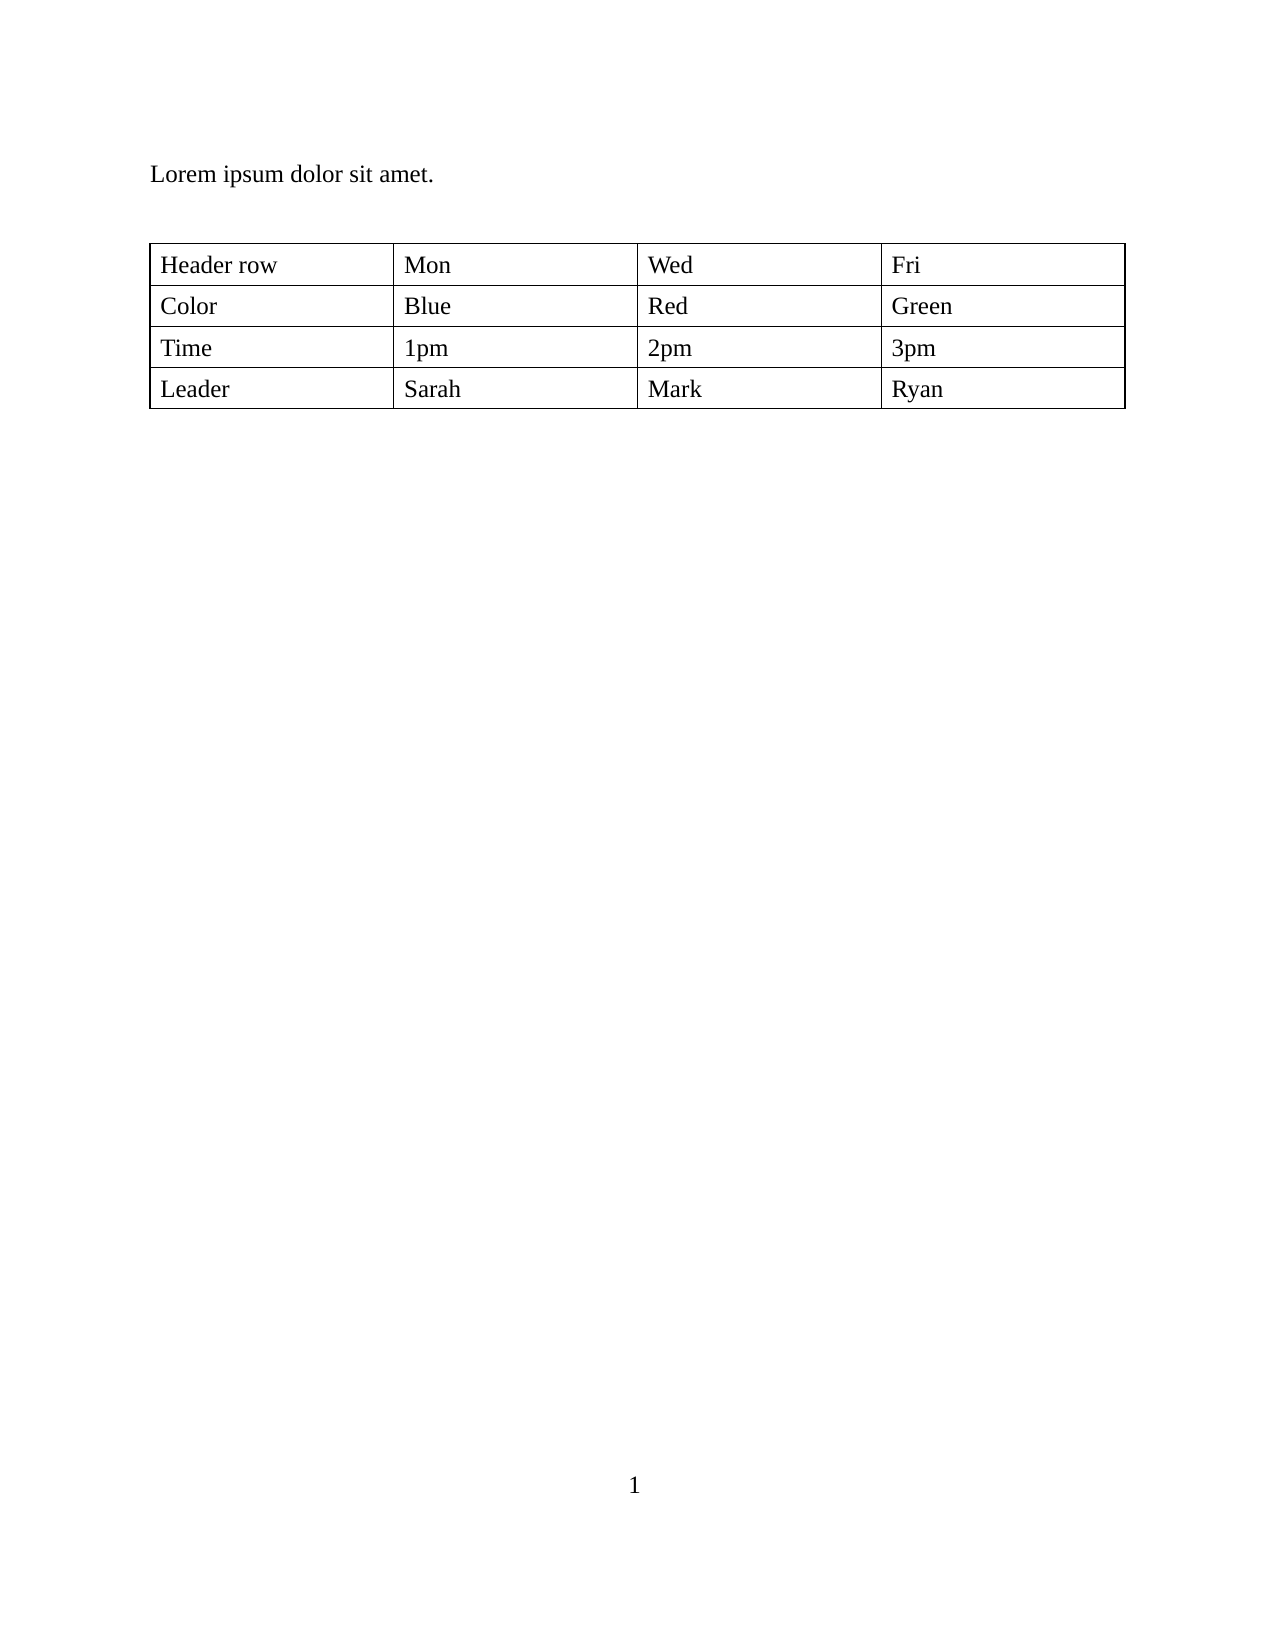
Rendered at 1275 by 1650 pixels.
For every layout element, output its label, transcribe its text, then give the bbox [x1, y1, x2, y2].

text Lorem ipsum dolor sit amet. [150, 159, 1125, 188]
table_cell Red [638, 286, 881, 326]
table_header Header row [151, 244, 393, 284]
table_header Wed [638, 244, 881, 284]
table_cell 1pm [394, 327, 637, 367]
table_cell Color [151, 286, 393, 326]
table_cell 2pm [638, 327, 881, 367]
table_cell 3pm [882, 327, 1124, 367]
table_cell Green [882, 286, 1124, 326]
table_cell Ryan [882, 368, 1124, 408]
table_cell Leader [151, 368, 393, 408]
table_header Fri [882, 244, 1124, 284]
table_cell Mark [638, 368, 881, 408]
table_cell Sarah [394, 368, 637, 408]
table_header Mon [394, 244, 637, 284]
table_cell Blue [394, 286, 637, 326]
table_cell Time [151, 327, 393, 367]
